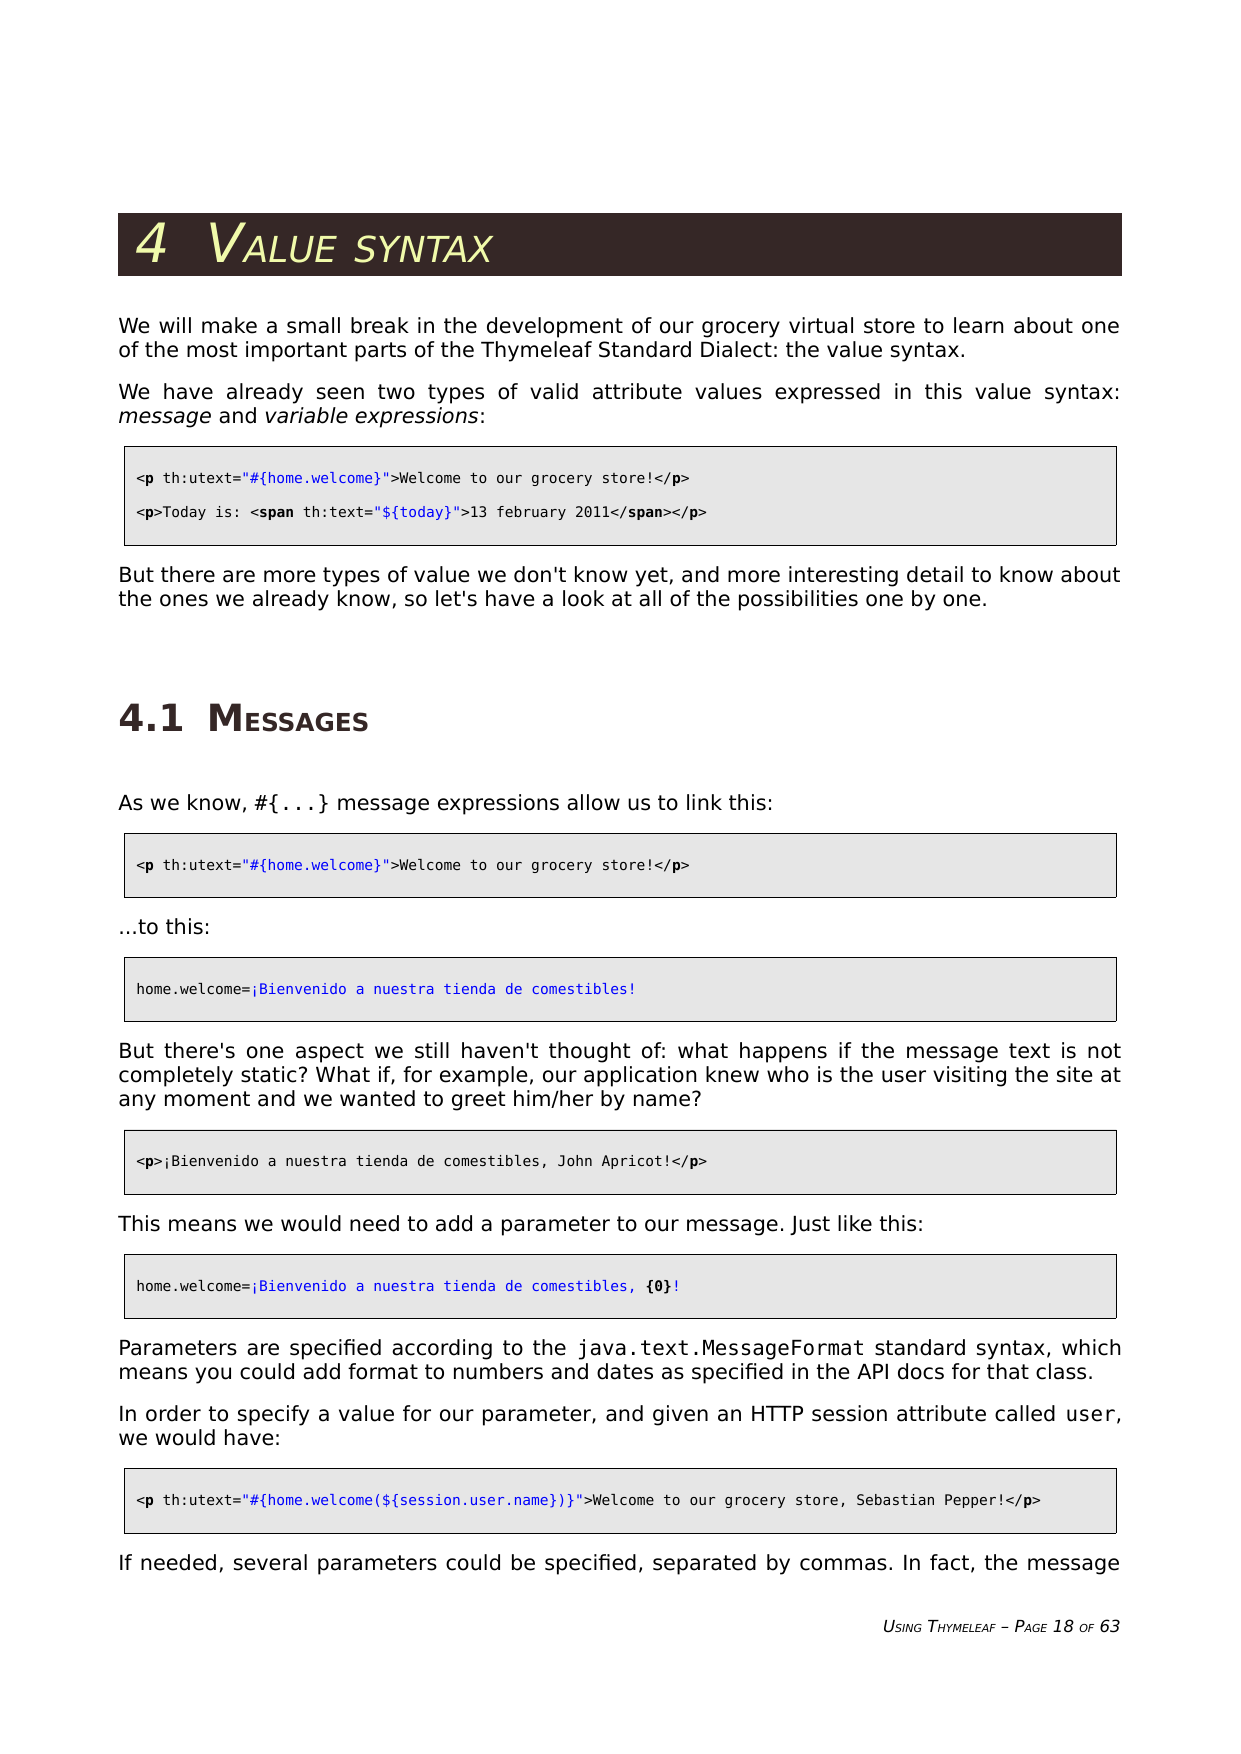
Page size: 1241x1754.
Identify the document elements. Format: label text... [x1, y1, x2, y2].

subtitle Messages [118, 697, 1122, 740]
text We will make a small break in the development of our grocery virtual store to learn about one of the most important parts of the Thymeleaf Standard Dialect: the value syntax. [118, 314, 1122, 362]
subtitle Value syntax [118, 213, 1122, 276]
text But there's one aspect we still haven't thought of: what happens if the message text is not completely static? What if, for example, our application knew who is the user visiting the site at any moment and we wanted to greet him/her by name? [118, 1039, 1122, 1112]
text This means we would need to add a parameter to our message. Just like this: [118, 1212, 1122, 1236]
text If needed, several parameters could be specified, separated by commas. In fact, the message [118, 1551, 1122, 1575]
text home.welcome=¡Bienvenido a nuestra tienda de comestibles, {0}! [125, 1255, 1116, 1318]
text We have already seen two types of valid attribute values expressed in this value syntax: message and variable expressions: [118, 380, 1122, 429]
text <p th:utext="#{home.welcome(${session.user.name})}">Welcome to our grocery store, Sebastian Pepper!</p> [125, 1469, 1116, 1533]
text <p>¡Bienvenido a nuestra tienda de comestibles, John Apricot!</p> [125, 1131, 1116, 1194]
text But there are more types of value we don't know yet, and more interesting detail to know about the ones we already know, so let's have a look at all of the possibilities one by one. [118, 563, 1122, 611]
text In order to specify a value for our parameter, and given an HTTP session attribute called user, we would have: [118, 1402, 1122, 1451]
text As we know, #{...} message expressions allow us to link this: [118, 791, 1122, 815]
text Parameters are specified according to the java.text.MessageFormat standard syntax, which means you could add format to numbers and dates as specified in the API docs for that class. [118, 1336, 1122, 1384]
text <p th:utext="#{home.welcome}">Welcome to our grocery store!</p> [125, 834, 1116, 897]
text home.welcome=¡Bienvenido a nuestra tienda de comestibles! [125, 958, 1116, 1021]
text ...to this: [118, 915, 1122, 939]
text <p th:utext="#{home.welcome}">Welcome to our grocery store!</p> <p>Today is: <span th:text="${today}">13 february 2011</span></p> [125, 447, 1116, 545]
